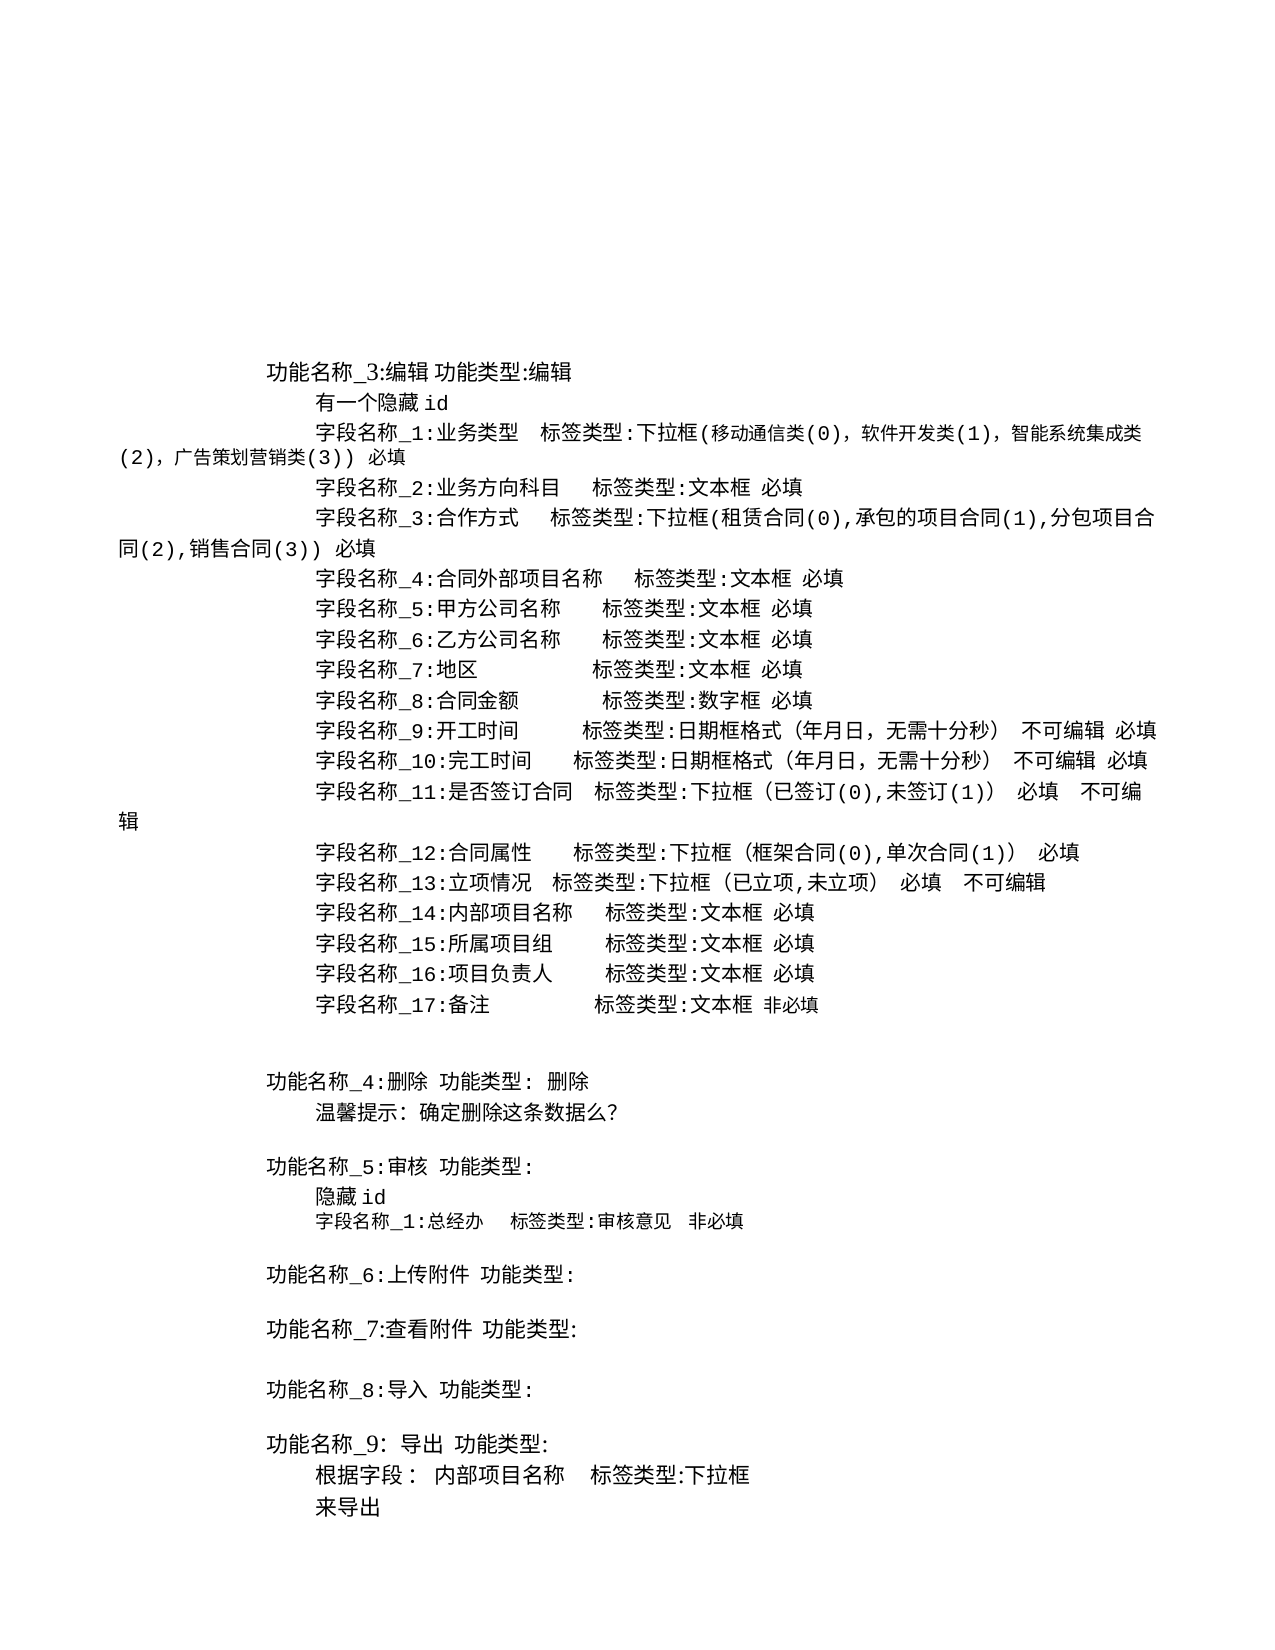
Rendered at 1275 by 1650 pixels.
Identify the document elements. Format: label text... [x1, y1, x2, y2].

text 字段名称_7:地区 标签类型:文本框 必填 [118, 653, 1157, 684]
text 来导出 [118, 1490, 1157, 1522]
text 根据字段 ： 内部项目名称 标签类型:下拉框 [118, 1458, 1157, 1490]
text 功能名称_9：导出 功能类型: [118, 1427, 1157, 1458]
text 字段名称_13:立项情况 标签类型:下拉框（已立项,未立项） 必填 不可编辑 [118, 866, 1157, 897]
text 字段名称_5:甲方公司名称 标签类型:文本框 必填 [118, 593, 1157, 623]
text 字段名称_4:合同外部项目名称 标签类型:文本框 必填 [118, 562, 1157, 593]
text 字段名称_1:总经办 标签类型:审核意见 非必填 [118, 1211, 1157, 1235]
text 功能名称_3:编辑 功能类型:编辑 [118, 354, 1157, 386]
text 字段名称_8:合同金额 标签类型:数字框 必填 [118, 684, 1157, 714]
text 字段名称_12:合同属性 标签类型:下拉框（框架合同(0),单次合同(1)） 必填 [118, 836, 1157, 866]
text 字段名称_9:开工时间 标签类型:日期框格式（年月日，无需十分秒） 不可编辑 必填 [118, 714, 1157, 745]
text 字段名称_2:业务方向科目 标签类型:文本框 必填 [118, 471, 1157, 501]
text 字段名称_14:内部项目名称 标签类型:文本框 必填 [118, 897, 1157, 927]
text 字段名称_17:备注 标签类型:文本框 非必填 [118, 988, 1157, 1018]
text 字段名称_10:完工时间 标签类型:日期框格式（年月日，无需十分秒） 不可编辑 必填 [118, 745, 1157, 775]
text 字段名称_1:业务类型 标签类型:下拉框(移动通信类(0)，软件开发类(1)，智能系统集成类(2)，广告策划营销类(3)) 必填 [118, 417, 1157, 471]
text 温馨提示：确定删除这条数据么？ [118, 1096, 1157, 1126]
text 功能名称_8:导入 功能类型: [118, 1373, 1157, 1403]
text 功能名称_7:查看附件 功能类型: [118, 1312, 1157, 1344]
text 有一个隐藏id [118, 386, 1157, 417]
text 功能名称_4:删除 功能类型: 删除 [118, 1066, 1157, 1096]
text 字段名称_6:乙方公司名称 标签类型:文本框 必填 [118, 623, 1157, 653]
text 字段名称_11:是否签订合同 标签类型:下拉框（已签订(0),未签订(1)） 必填 不可编辑 [118, 775, 1157, 836]
text 功能名称_5:审核 功能类型: [118, 1150, 1157, 1180]
text 字段名称_15:所属项目组 标签类型:文本框 必填 [118, 927, 1157, 957]
text 字段名称_16:项目负责人 标签类型:文本框 必填 [118, 957, 1157, 988]
text 字段名称_3:合作方式 标签类型:下拉框(租赁合同(0),承包的项目合同(1),分包项目合同(2),销售合同(3)) 必填 [118, 501, 1157, 562]
text 功能名称_6:上传附件 功能类型: [118, 1258, 1157, 1289]
text 隐藏id [118, 1180, 1157, 1211]
